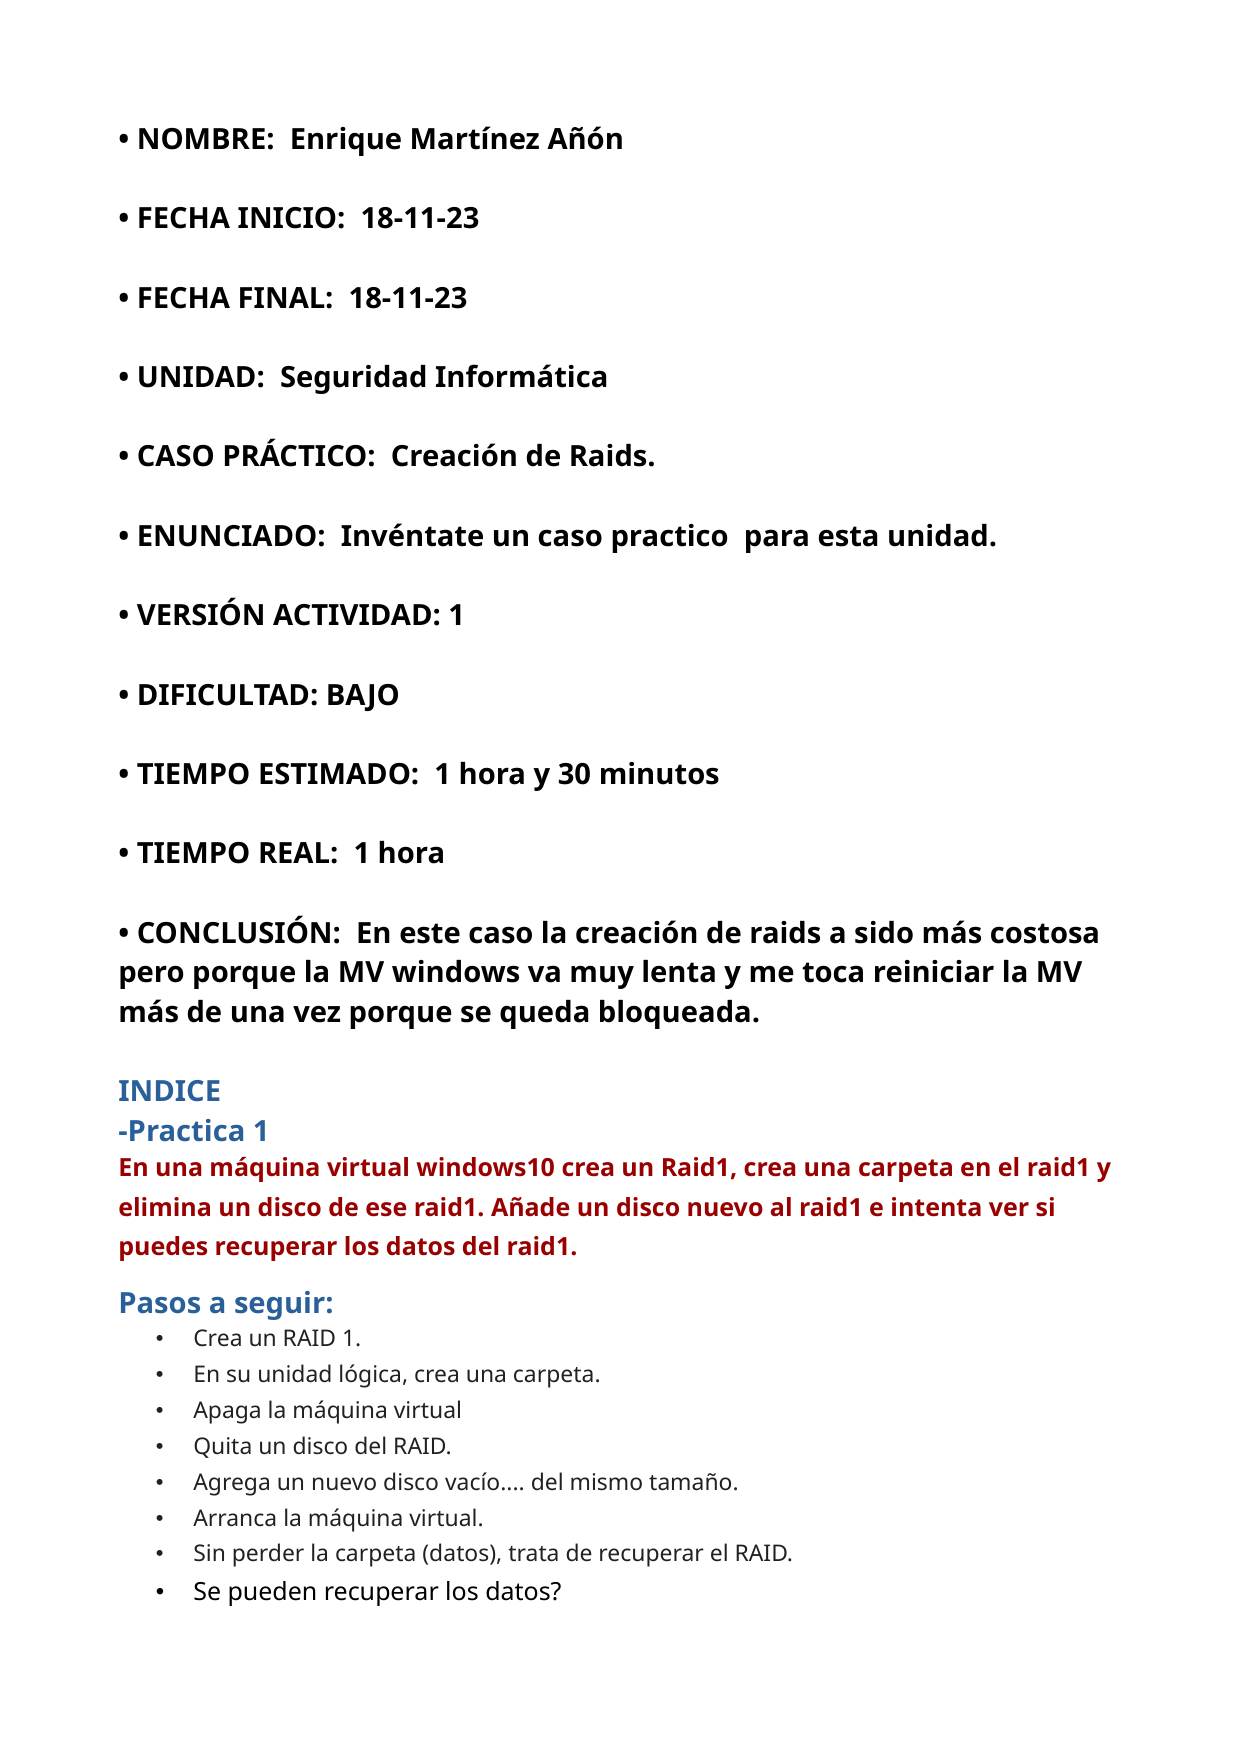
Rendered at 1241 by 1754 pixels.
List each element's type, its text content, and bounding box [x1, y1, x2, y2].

text • TIEMPO REAL: 1 hora [118, 832, 1122, 872]
text • TIEMPO ESTIMADO: 1 hora y 30 minutos [118, 753, 1122, 793]
text Pasos a seguir: [118, 1282, 1122, 1322]
text • CONCLUSIÓN: En este caso la creación de raids a sido más costosa pero porque la MV windows va muy lenta y me toca reiniciar la MV más de una vez porque se queda bloqueada. [118, 912, 1122, 1031]
list Arranca la máquina virtual. [156, 1501, 1122, 1533]
text • DIFICULTAD: BAJO [118, 674, 1122, 713]
text -Practica 1 [118, 1110, 1122, 1150]
text INDICE [118, 1071, 1122, 1110]
text • FECHA FINAL: 18-11-23 [118, 277, 1122, 317]
list Agrega un nuevo disco vacío.... del mismo tamaño. [156, 1466, 1122, 1497]
list Se pueden recuperar los datos? [156, 1573, 1122, 1607]
list En su unidad lógica, crea una carpeta. [156, 1358, 1122, 1389]
text En una máquina virtual windows10 crea un Raid1, crea una carpeta en el raid1 y elimina un disco de ese raid1. Añade un disco nuevo al raid1 e intenta ver si puedes recuperar los datos del raid1. [118, 1150, 1122, 1262]
text • NOMBRE: Enrique Martínez Añón [118, 118, 1122, 158]
list Crea un RAID 1. [156, 1322, 1122, 1353]
text • FECHA INICIO: 18-11-23 [118, 197, 1122, 237]
list Sin perder la carpeta (datos), trata de recuperar el RAID. [156, 1537, 1122, 1569]
text • CASO PRÁCTICO: Creación de Raids. [118, 436, 1122, 475]
text • VERSIÓN ACTIVIDAD: 1 [118, 594, 1122, 634]
text • UNIDAD: Seguridad Informática [118, 356, 1122, 396]
text • ENUNCIADO: Invéntate un caso practico para esta unidad. [118, 515, 1122, 555]
list Quita un disco del RAID. [156, 1429, 1122, 1461]
list Apaga la máquina virtual [156, 1394, 1122, 1425]
